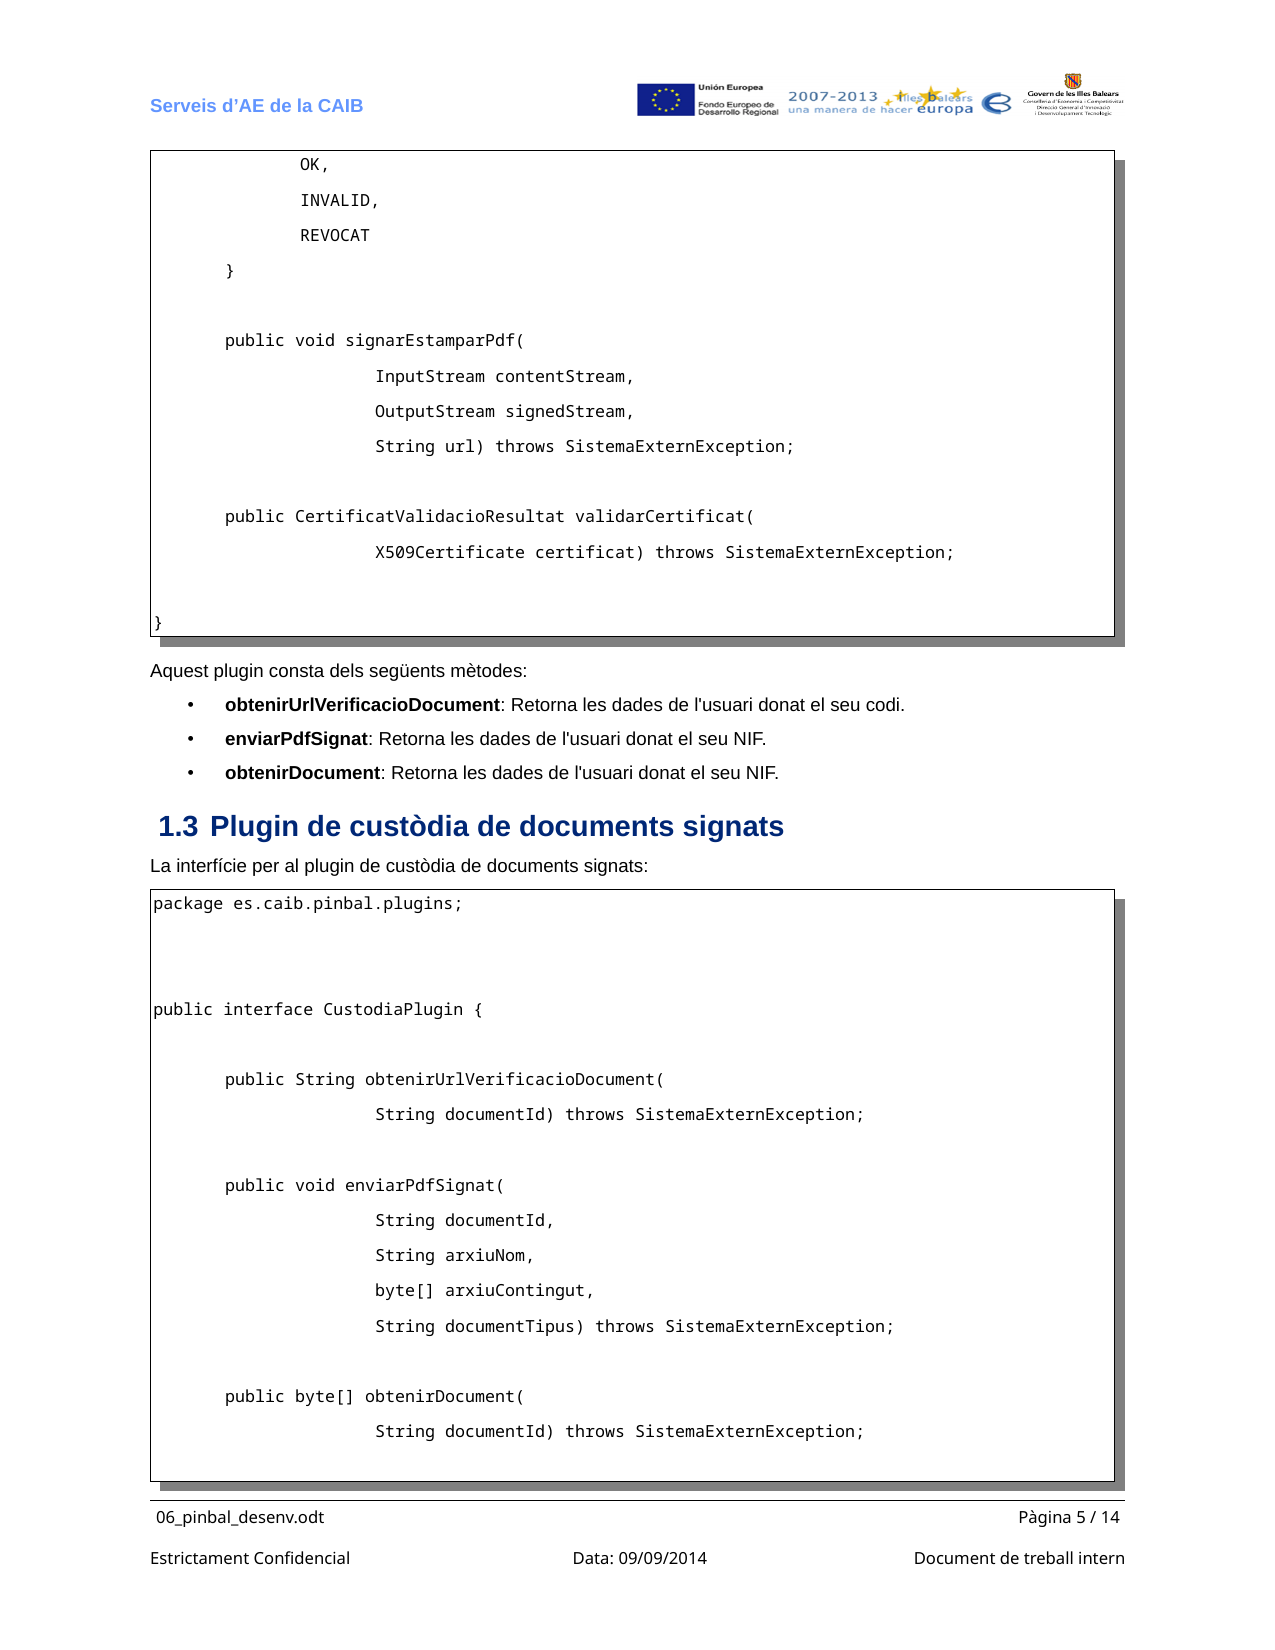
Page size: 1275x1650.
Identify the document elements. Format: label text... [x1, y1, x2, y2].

list obtenirDocument: Retorna les dades de l'usuari donat el seu NIF. [187, 762, 1125, 784]
text package es.caib.pinbal.plugins; [151, 890, 1114, 914]
text INVALID, [151, 185, 1114, 211]
list enviarPdfSignat: Retorna les dades de l'usuari donat el seu NIF. [187, 728, 1125, 749]
text public String obtenirUrlVerificacioDocument( [151, 1065, 1114, 1091]
text public CertificatValidacioResultat validarCertificat( [151, 502, 1114, 528]
text OutputStream signedStream, [151, 396, 1114, 422]
text La interfície per al plugin de custòdia de documents signats: [150, 855, 1125, 876]
text } [151, 608, 1114, 636]
text public void signarEstamparPdf( [151, 326, 1114, 352]
picture [636, 73, 1125, 116]
text byte[] arxiuContingut, [151, 1276, 1114, 1302]
text public void enviarPdfSignat( [151, 1170, 1114, 1196]
subtitle Plugin de custòdia de documents signats [150, 809, 1125, 842]
text REVOCAT [151, 220, 1114, 246]
text public interface CustodiaPlugin { [151, 994, 1114, 1020]
text String documentId, [151, 1206, 1114, 1231]
text OK, [151, 151, 1114, 176]
text X509Certificate certificat) throws SistemaExternException; [151, 537, 1114, 563]
text Aquest plugin consta dels següents mètodes: [150, 659, 1125, 681]
list obtenirUrlVerificacioDocument: Retorna les dades de l'usuari donat el seu codi. [187, 694, 1125, 715]
text InputStream contentStream, [151, 361, 1114, 387]
text String arxiuNom, [151, 1241, 1114, 1267]
text String url) throws SistemaExternException; [151, 432, 1114, 457]
text String documentId) throws SistemaExternException; [151, 1100, 1114, 1126]
text String documentId) throws SistemaExternException; [151, 1417, 1114, 1443]
text } [151, 256, 1114, 281]
text public byte[] obtenirDocument( [151, 1382, 1114, 1407]
text String documentTipus) throws SistemaExternException; [151, 1311, 1114, 1337]
